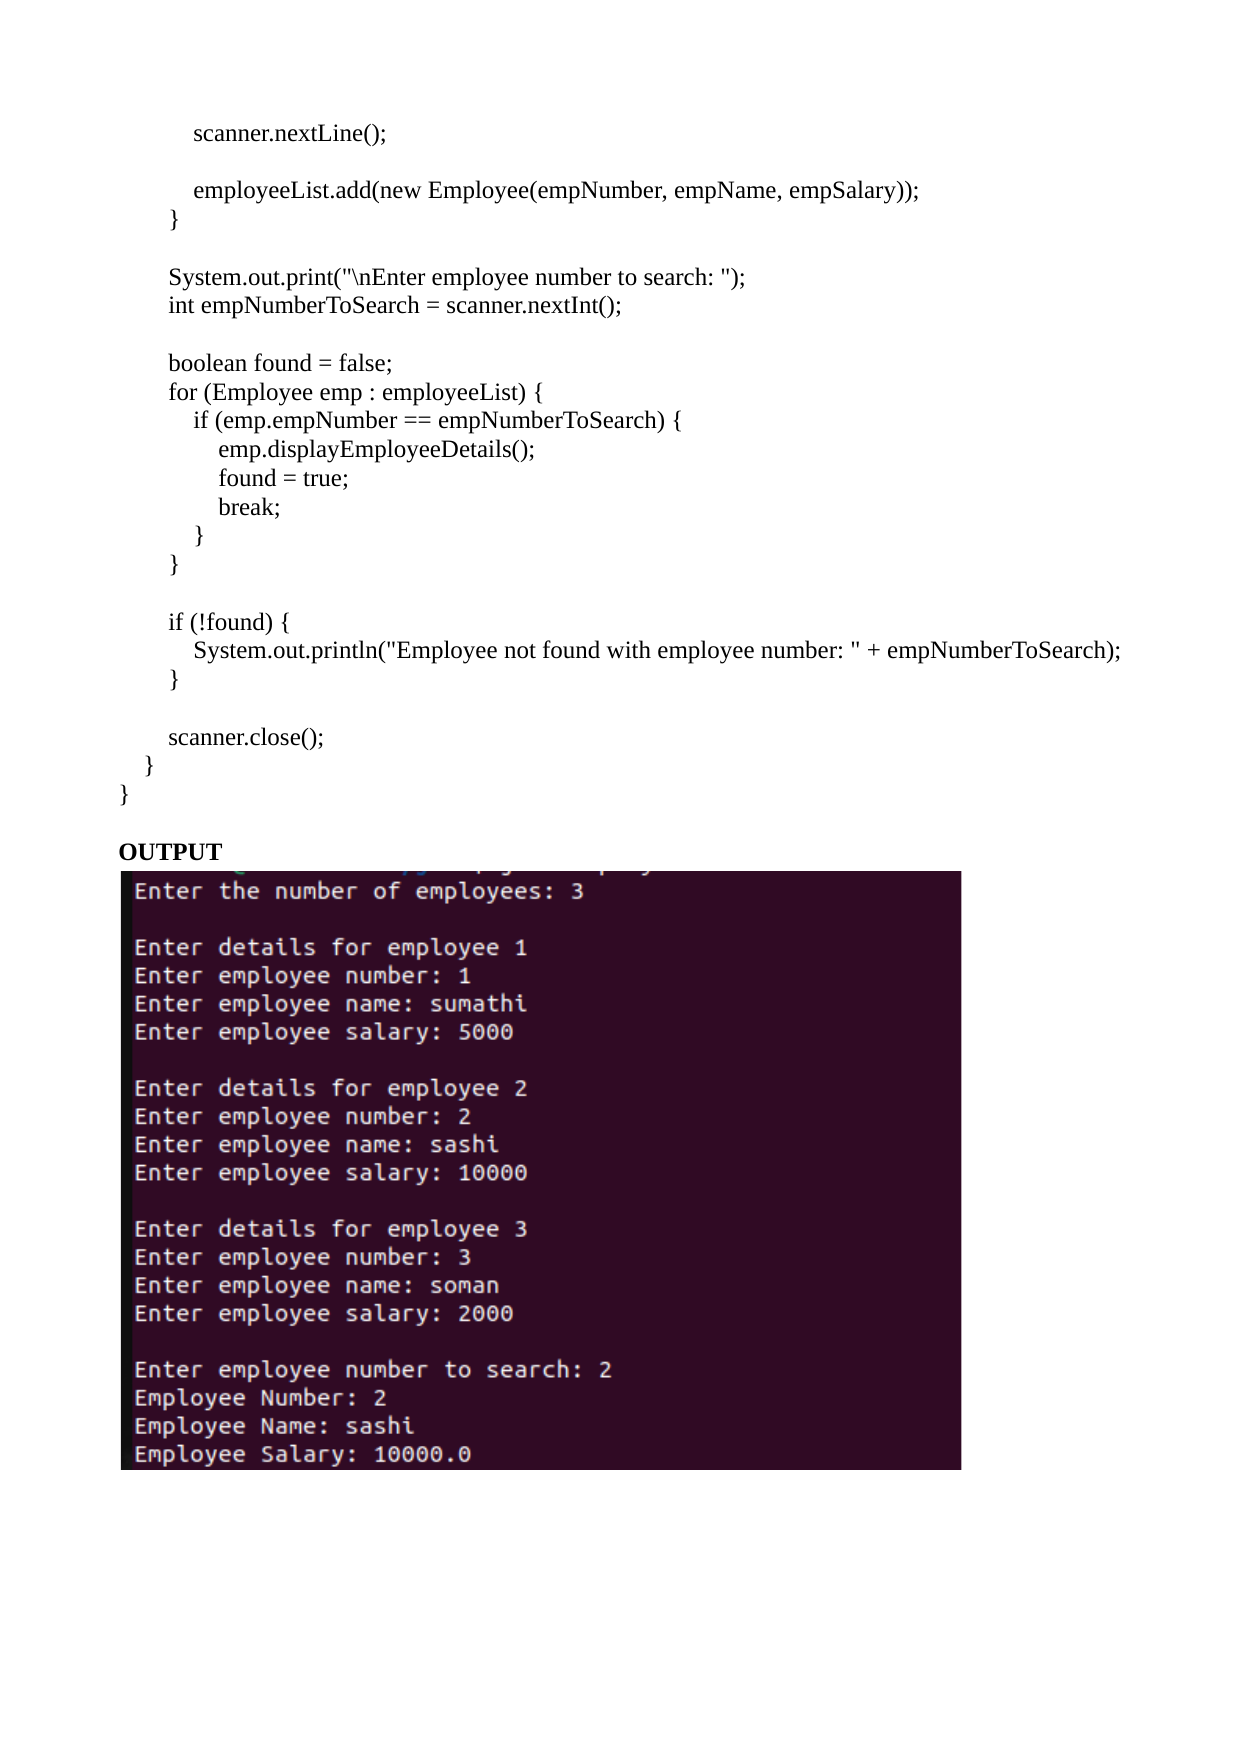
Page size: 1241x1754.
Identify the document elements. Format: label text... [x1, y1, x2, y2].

text found = true; [118, 463, 1122, 492]
text OUTPUT [118, 837, 1122, 866]
text scanner.nextLine(); [118, 118, 1122, 147]
text employeeList.add(new Employee(empNumber, empName, empSalary)); [118, 176, 1122, 204]
text } [118, 549, 1122, 578]
text for (Employee emp : employeeList) { [118, 377, 1122, 406]
text int empNumberToSearch = scanner.nextInt(); [118, 291, 1122, 319]
picture [120, 871, 962, 1470]
text System.out.println("Employee not found with employee number: " + empNumberToSearch); [118, 636, 1122, 664]
text emp.displayEmployeeDetails(); [118, 434, 1122, 463]
text scanner.close(); [118, 722, 1122, 751]
text } [118, 521, 1122, 549]
text } [118, 204, 1122, 233]
text boolean found = false; [118, 348, 1122, 377]
text System.out.print("\nEnter employee number to search: "); [118, 262, 1122, 291]
text if (!found) { [118, 607, 1122, 636]
text } [118, 664, 1122, 693]
text } [118, 751, 1122, 779]
text break; [118, 492, 1122, 521]
text if (emp.empNumber == empNumberToSearch) { [118, 406, 1122, 434]
text } [118, 779, 1122, 808]
